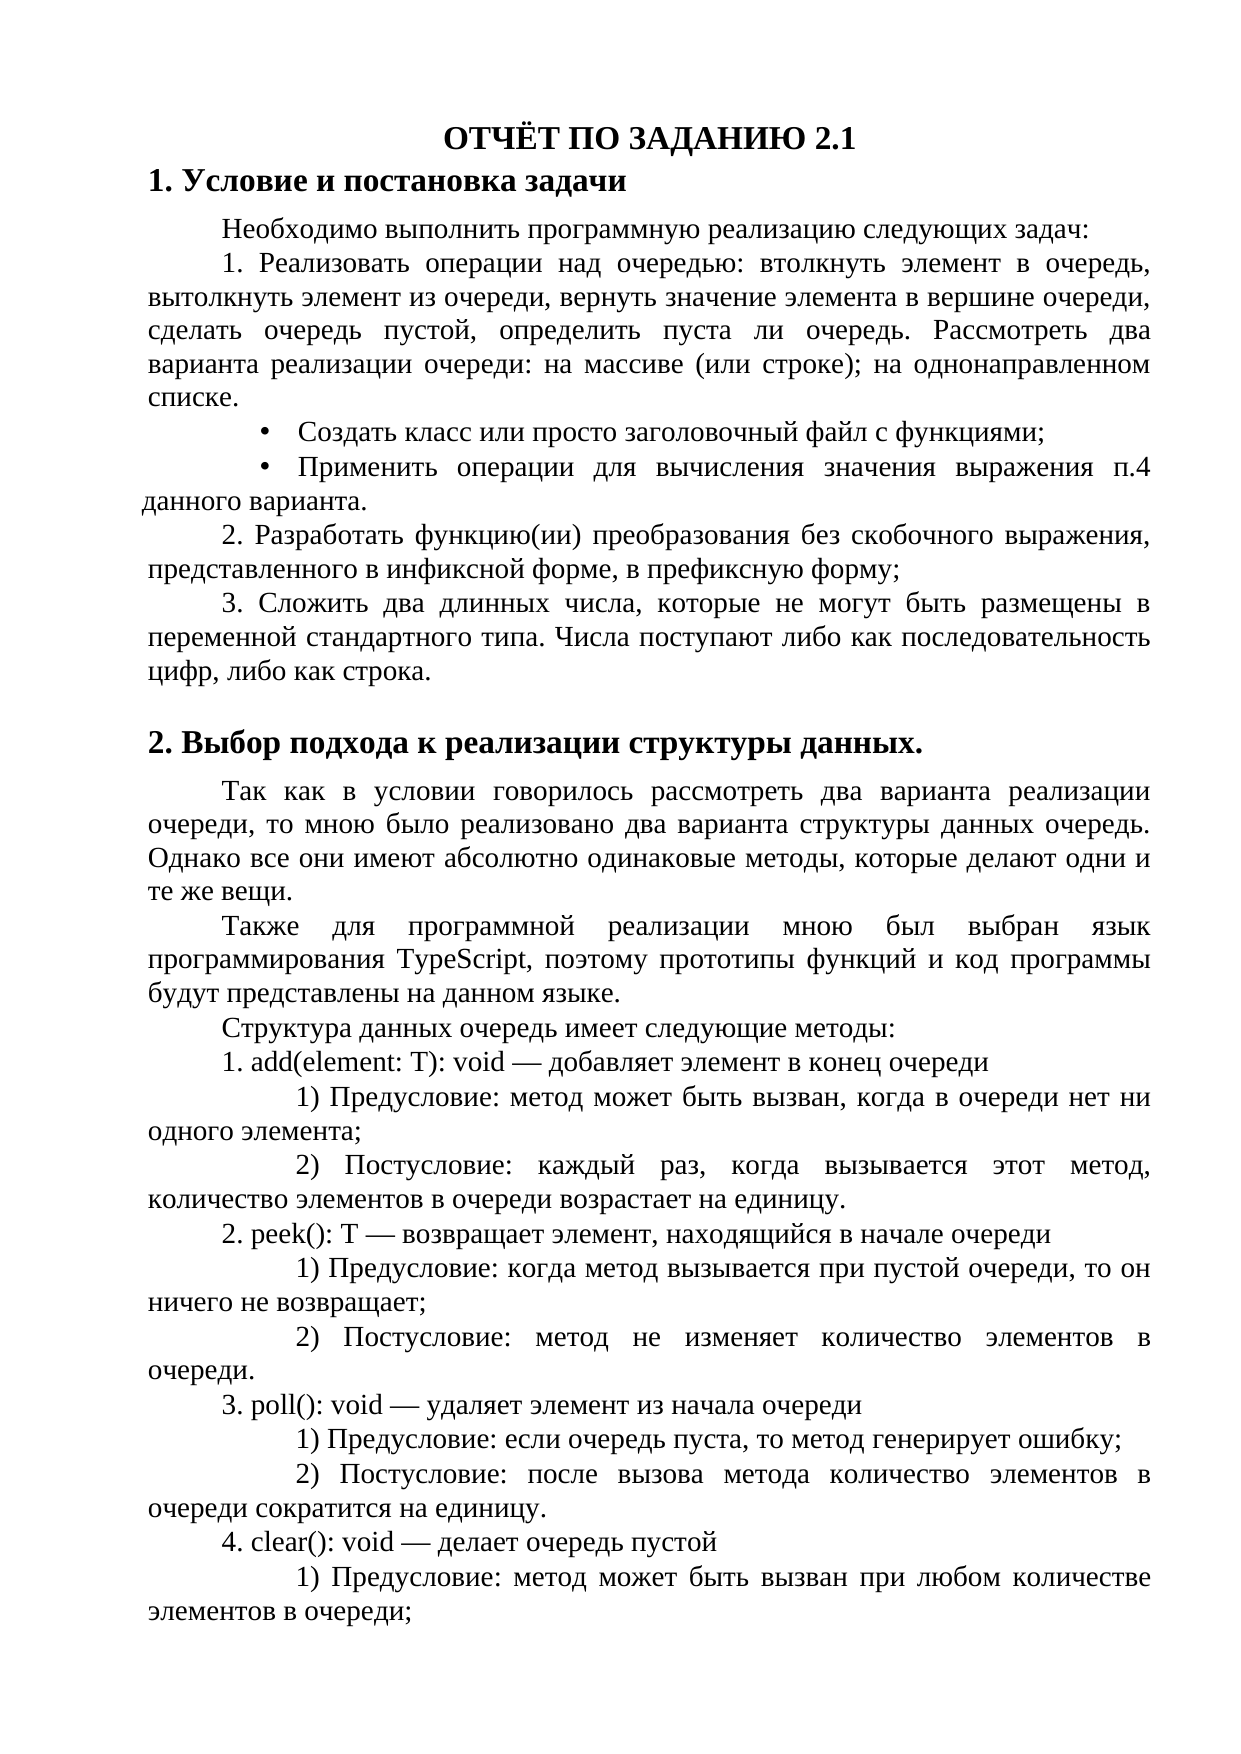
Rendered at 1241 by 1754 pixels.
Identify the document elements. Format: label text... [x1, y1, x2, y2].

subtitle ОТЧЁТ ПО ЗАДАНИЮ 2.1 [148, 118, 1152, 156]
list Применить операции для вычисления значения выражения п.4 данного варианта. [142, 449, 1152, 516]
subtitle 2. Выбор подхода к реализации структуры данных. [148, 722, 1152, 760]
list Создать класс или просто заголовочный файл с функциями; [110, 414, 1152, 448]
text 2. Разработать функцию(ии) преобразования без скобочного выражения, представленного в инфиксной форме, в префиксную форму; [148, 517, 1152, 584]
text 1) Предусловие: когда метод вызывается при пустой очереди, то он ничего не возвращает; [148, 1250, 1152, 1317]
text 4. clear(): void — делает очередь пустой [148, 1524, 1152, 1558]
text Также для программной реализации мною был выбран язык программирования TypeScript, поэтому прототипы функций и код программы будут представлены на данном языке. [148, 908, 1152, 1009]
subtitle 1. Условие и постановка задачи [148, 160, 1152, 198]
text 1) Предусловие: метод может быть вызван, когда в очереди нет ни одного элемента; [148, 1079, 1152, 1146]
text 1) Предусловие: если очередь пуста, то метод генерирует ошибку; [148, 1422, 1152, 1455]
text Необходимо выполнить программную реализацию следующих задач: [148, 211, 1152, 244]
text 1. Реализовать операции над очередью: втолкнуть элемент в очередь, вытолкнуть элемент из очереди, вернуть значение элемента в вершине очереди, сделать очередь пустой, определить пуста ли очередь. Рассмотреть два варианта реализации очереди: на массиве (или строке); на однонаправленном списке. [148, 245, 1152, 413]
text 2) Постусловие: каждый раз, когда вызывается этот метод, количество элементов в очереди возрастает на единицу. [148, 1147, 1152, 1214]
text 2) Постусловие: метод не изменяет количество элементов в очереди. [148, 1319, 1152, 1386]
text Структура данных очередь имеет следующие методы: [148, 1010, 1152, 1043]
text 2) Постусловие: после вызова метода количество элементов в очереди сократится на единицу. [148, 1456, 1152, 1523]
text 1. add(element: T): void — добавляет элемент в конец очереди [148, 1044, 1152, 1078]
text 3. poll(): void — удаляет элемент из начала очереди [148, 1387, 1152, 1420]
text 3. Сложить два длинных числа, которые не могут быть размещены в переменной стандартного типа. Числа поступают либо как последовательность цифр, либо как строка. [148, 586, 1152, 686]
text Так как в условии говорилось рассмотреть два варианта реализации очереди, то мною было реализовано два варианта структуры данных очередь. Однако все они имеют абсолютно одинаковые методы, которые делают одни и те же вещи. [148, 773, 1152, 907]
text 2. peek(): T — возвращает элемент, находящийся в начале очереди [148, 1216, 1152, 1249]
text 1) Предусловие: метод может быть вызван при любом количестве элементов в очереди; [148, 1559, 1152, 1626]
